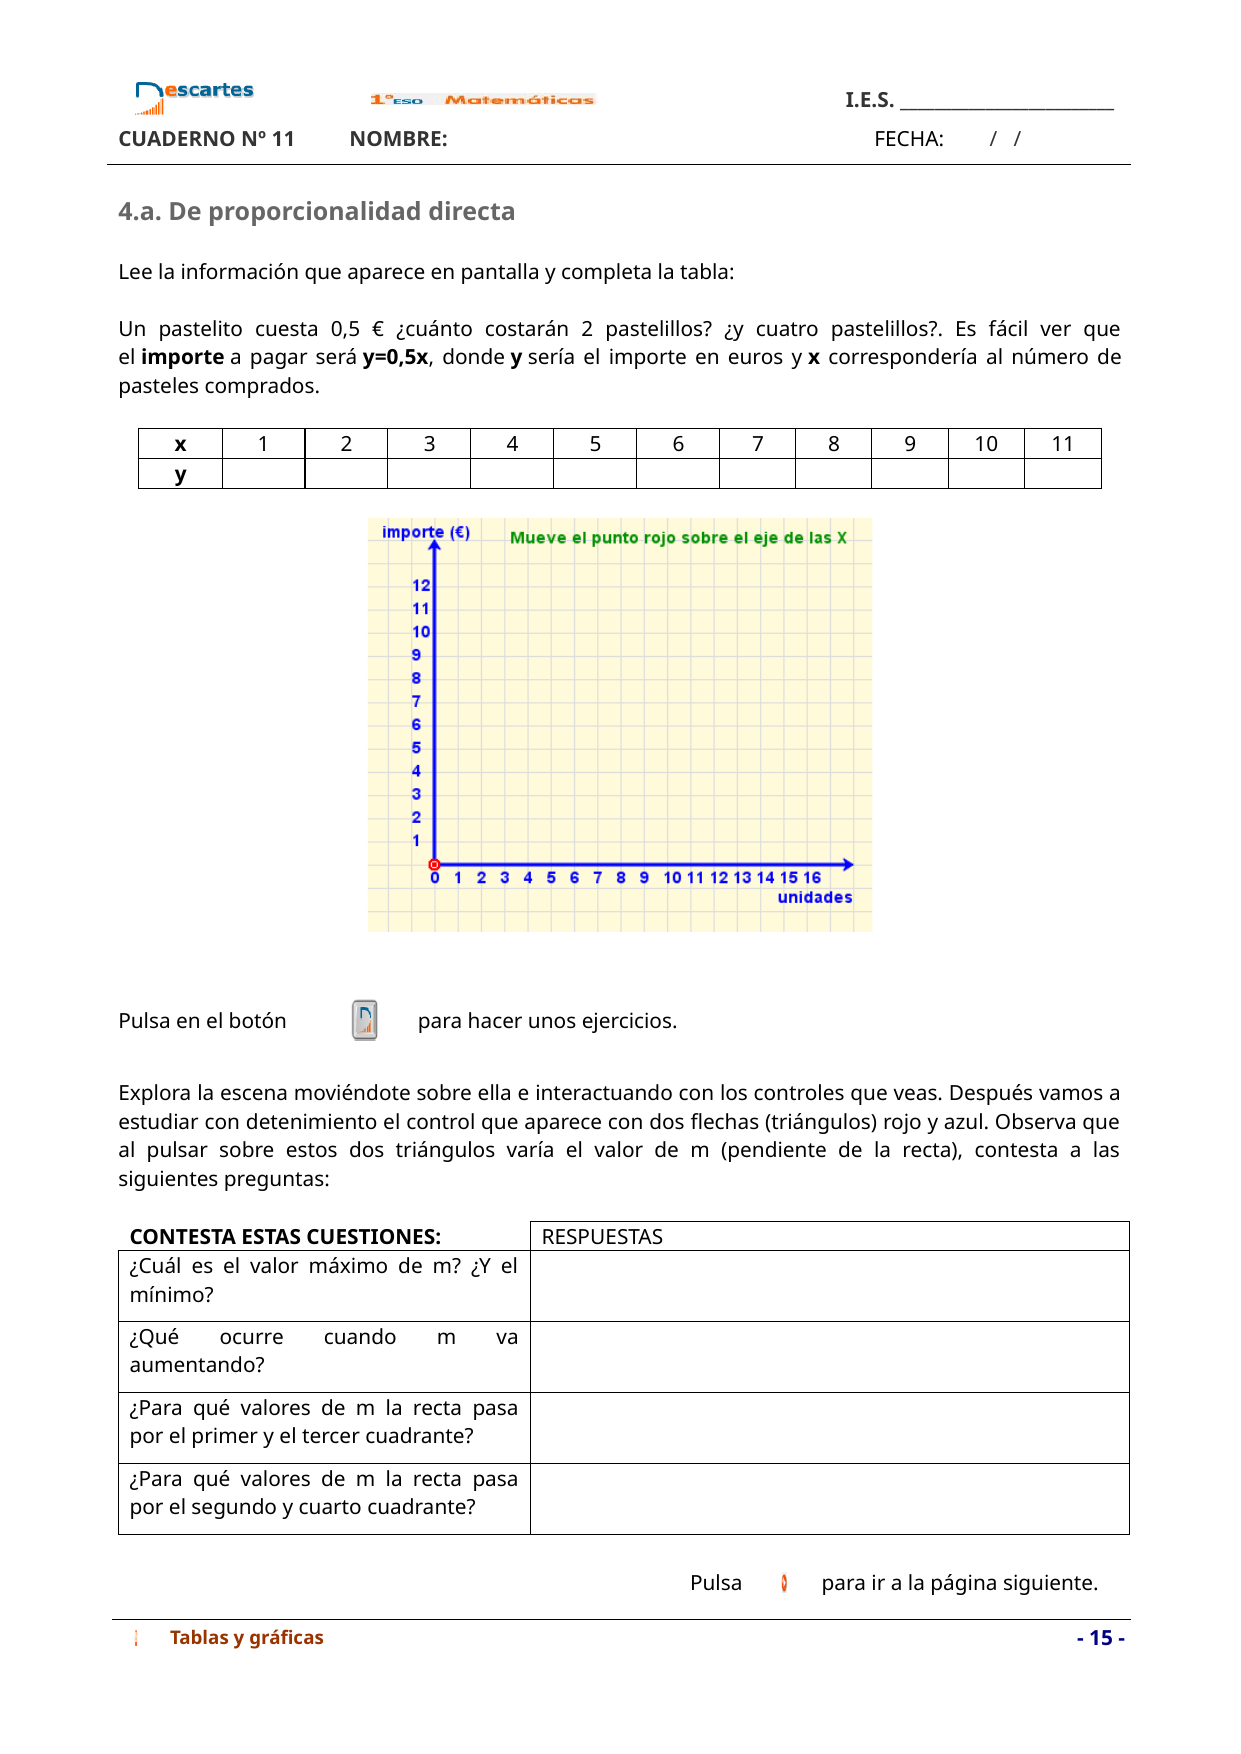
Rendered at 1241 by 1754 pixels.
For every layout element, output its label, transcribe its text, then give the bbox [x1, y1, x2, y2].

table_header 1 [223, 429, 304, 458]
table_header 5 [554, 429, 636, 458]
table_cell ¿Para qué valores de m la recta pasa por el segundo y cuarto cuadrante? [119, 1464, 530, 1534]
table_header [759, 1564, 816, 1602]
table_cell [872, 459, 948, 487]
table_header 6 [637, 429, 719, 458]
picture [367, 518, 873, 932]
table_header Pulsa en el botón [112, 991, 329, 1050]
table_cell [306, 459, 387, 487]
table_header 2 [306, 429, 387, 458]
table_header 7 [720, 429, 795, 458]
picture [371, 93, 599, 105]
table_header [112, 1564, 684, 1602]
table_header 11 [1025, 429, 1101, 458]
picture [351, 999, 378, 1041]
table_header RESPUESTAS [531, 1222, 1129, 1250]
table_header 3 [388, 429, 470, 458]
text Un pastelito cuesta 0,5 € ¿cuánto costarán 2 pastelillos? ¿y cuatro pastelillos?. Es fácil ver que el importe a pagar será y=0,5x, donde y sería el importe en euros y x correspondería al número de pasteles comprados. [118, 314, 1122, 399]
table_cell [531, 1251, 1129, 1321]
table_cell [531, 1322, 1129, 1392]
text 4.a. De proporcionalidad directa [118, 194, 1122, 228]
picture [134, 1629, 138, 1646]
text Explora la escena moviéndote sobre ella e interactuando con los controles que veas. Después vamos a estudiar con detenimiento el control que aparece con dos flechas (triángulos) rojo y azul. Observa que al pulsar sobre estos dos triángulos varía el valor de m (pendiente de la recta), contesta a las siguientes preguntas: [118, 1078, 1122, 1192]
table_cell [949, 459, 1024, 487]
table_cell [554, 459, 636, 487]
table_cell [531, 1464, 1129, 1534]
table_header 4 [471, 429, 553, 458]
table_cell [637, 459, 719, 487]
table_cell [796, 459, 871, 487]
table_header 10 [949, 429, 1024, 458]
table_cell ¿Cuál es el valor máximo de m? ¿Y el mínimo? [119, 1251, 530, 1321]
table_cell [720, 459, 795, 487]
table_header x [139, 429, 222, 458]
table_cell ¿Para qué valores de m la recta pasa por el primer y el tercer cuadrante? [119, 1393, 530, 1463]
picture [134, 82, 257, 115]
table_header [329, 991, 412, 1050]
table_cell y [139, 459, 222, 487]
table_cell [1025, 459, 1101, 487]
table_header Pulsa [684, 1564, 759, 1602]
picture [781, 1572, 787, 1593]
table_header 9 [872, 429, 948, 458]
table_cell [471, 459, 553, 487]
text Lee la información que aparece en pantalla y completa la tabla: [118, 257, 1122, 285]
table_header 8 [796, 429, 871, 458]
table_header para hacer unos ejercicios. [412, 991, 1134, 1050]
table_cell [223, 459, 304, 487]
table_cell [388, 459, 470, 487]
table_header para ir a la página siguiente. [816, 1564, 1134, 1602]
table_cell ¿Qué ocurre cuando m va aumentando? [119, 1322, 530, 1392]
table_cell [531, 1393, 1129, 1463]
table_header CONTESTA ESTAS CUESTIONES: [118, 1221, 530, 1250]
